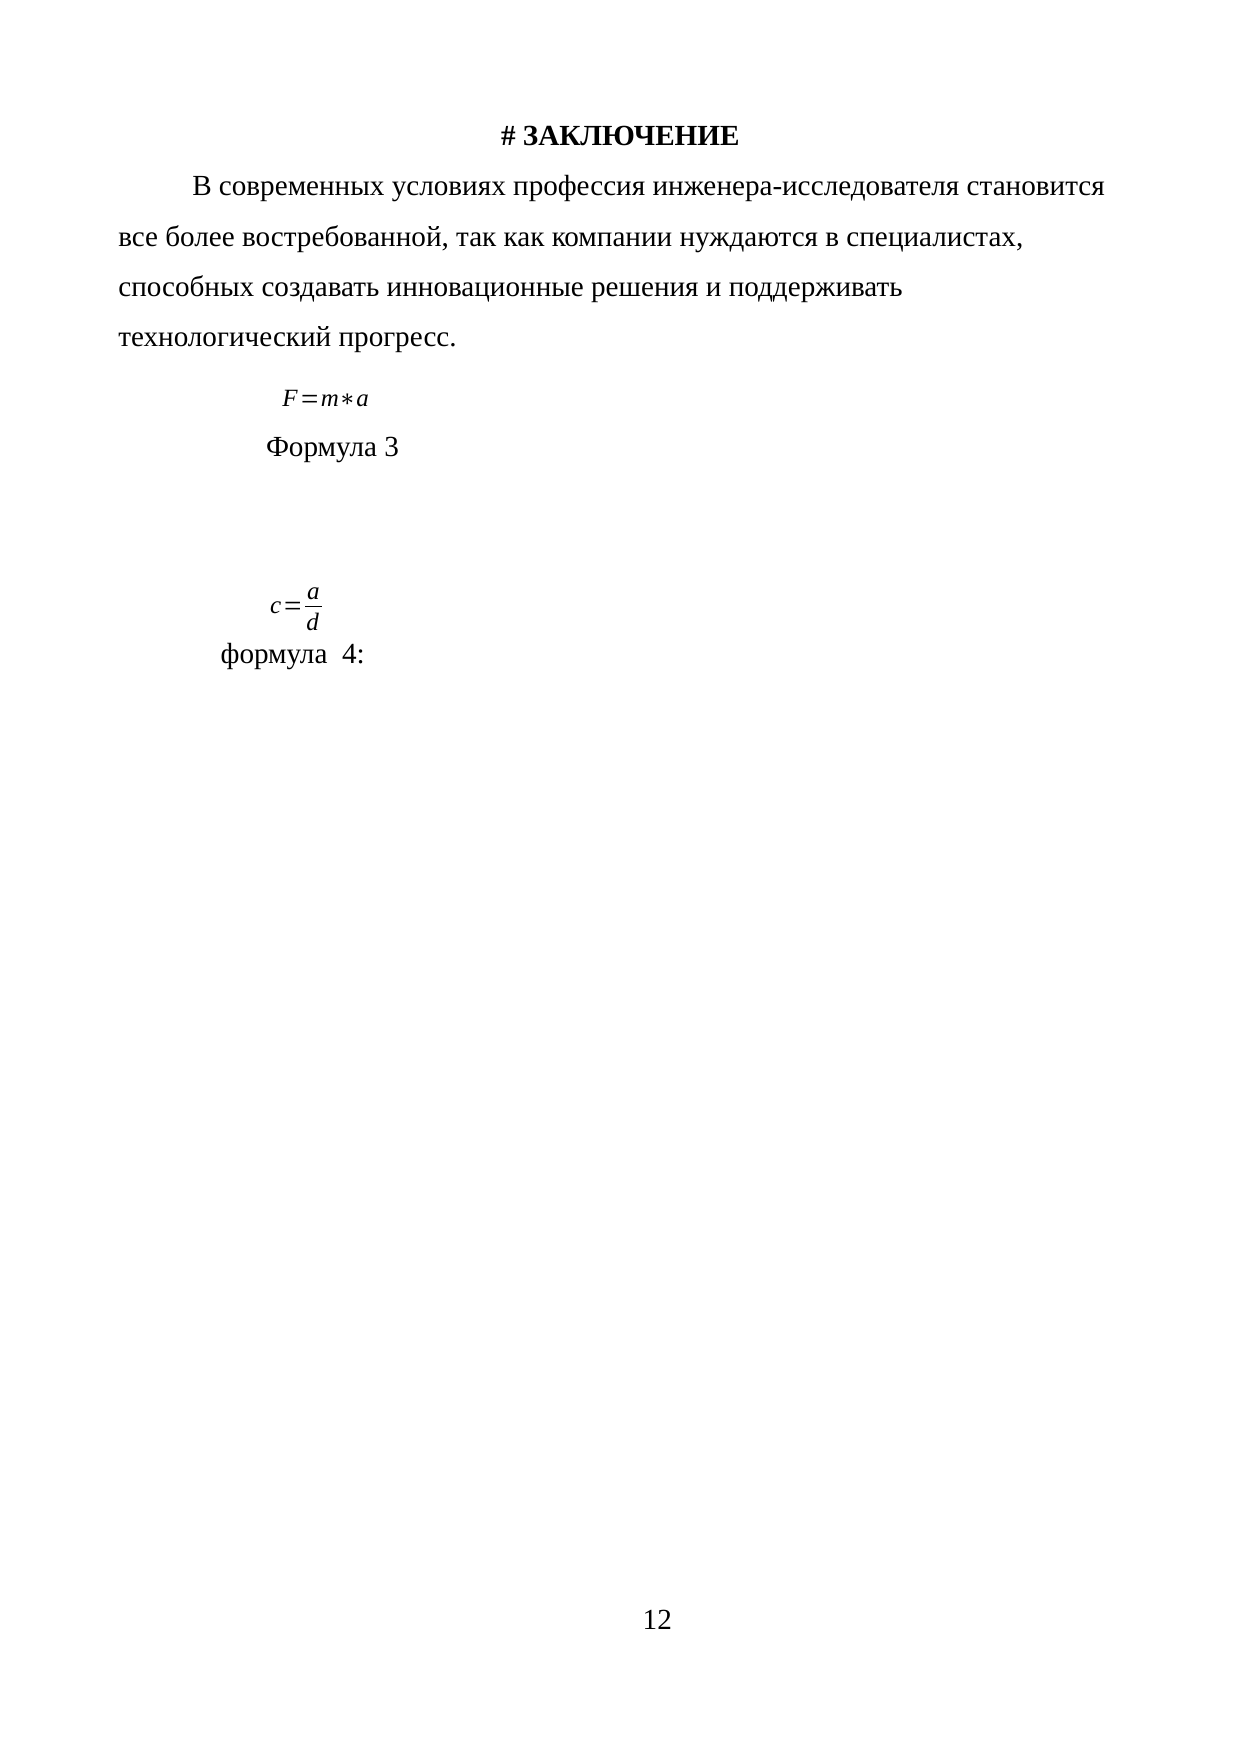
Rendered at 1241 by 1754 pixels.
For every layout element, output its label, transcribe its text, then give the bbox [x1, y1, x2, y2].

subtitle # ЗАКЛЮЧЕНИЕ [118, 118, 1122, 152]
text Формула 3 [192, 384, 458, 462]
text В современных условиях профессия инженера-исследователя становится все более востребованной, так как компании нуждаются в специалистах, способных создавать инновационные решения и поддерживать технологический прогресс. [118, 168, 1122, 353]
text Формула 4: [192, 577, 400, 669]
